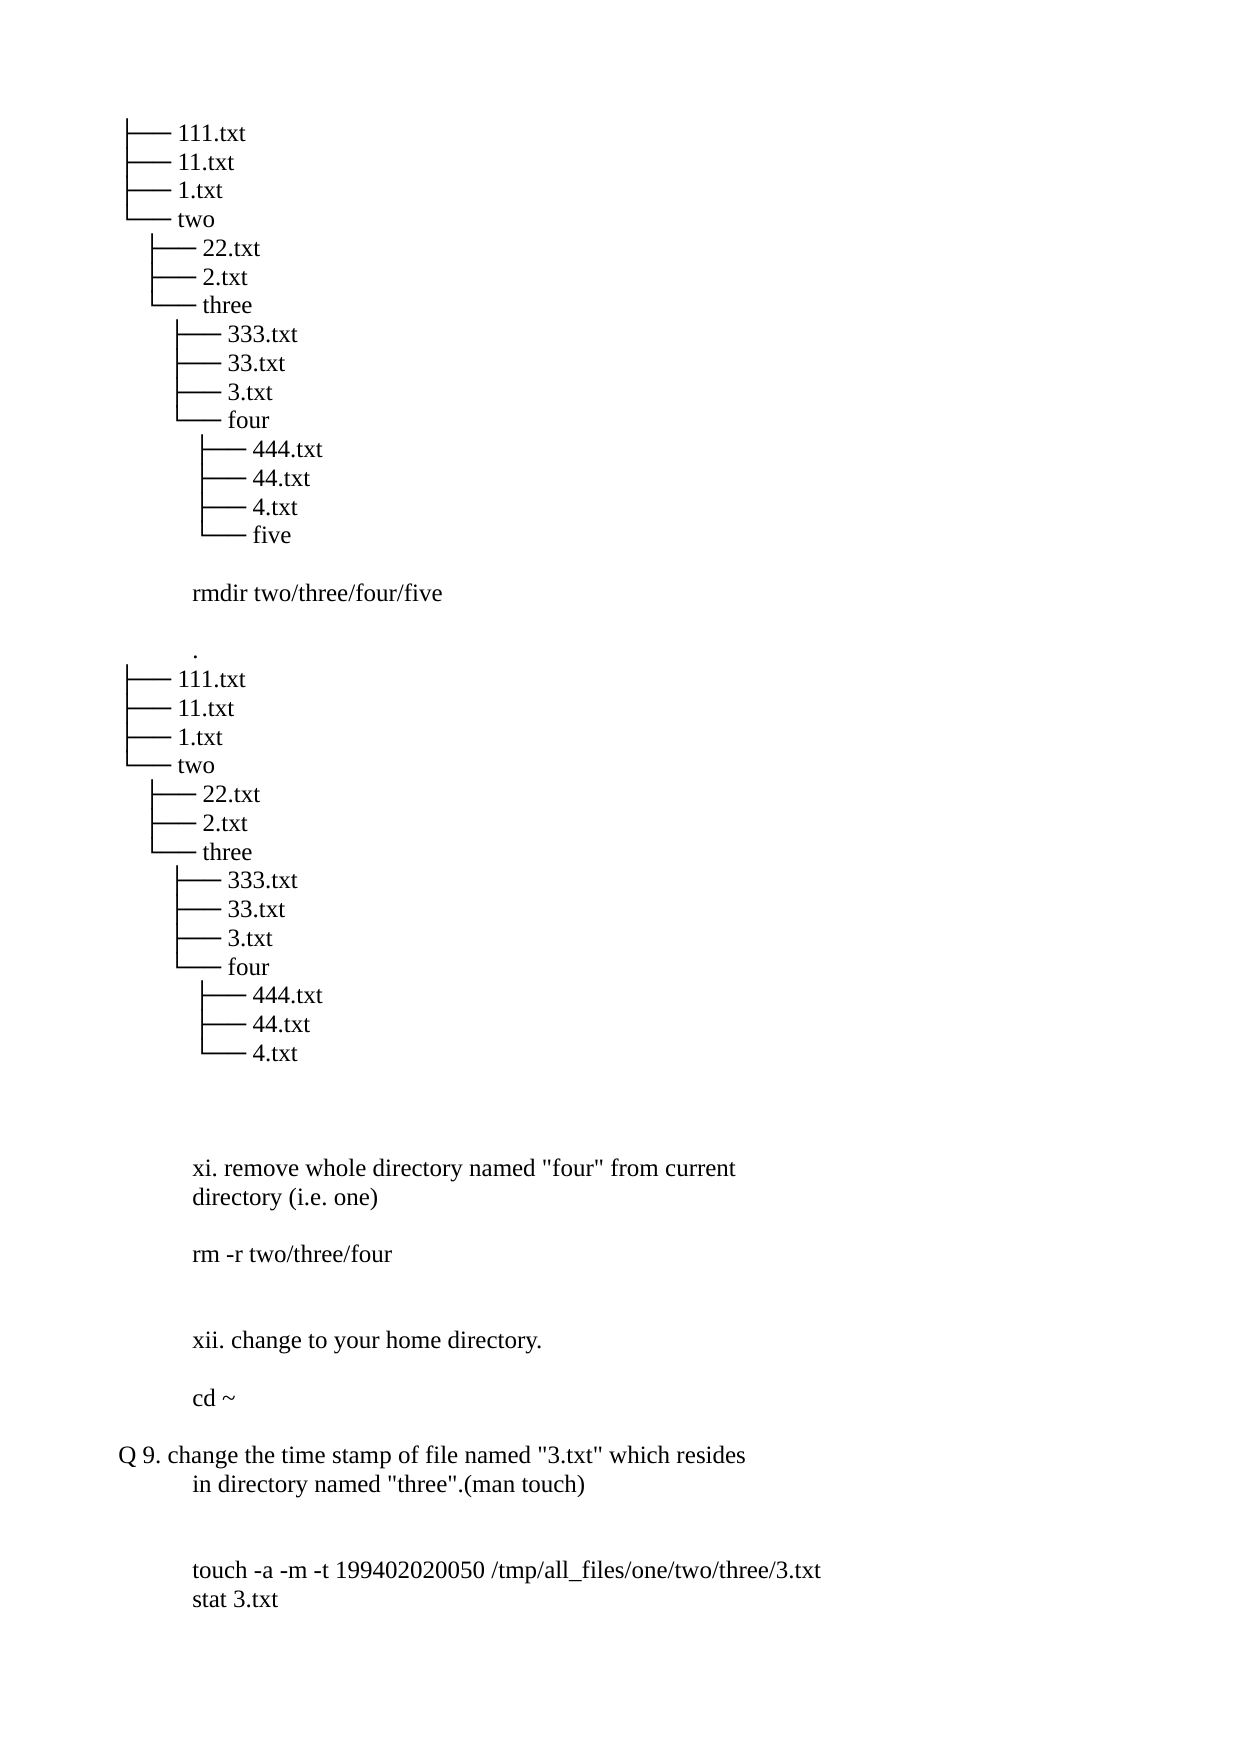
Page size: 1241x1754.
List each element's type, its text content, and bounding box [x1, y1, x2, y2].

text ├── 333.txt [178, 866, 1122, 894]
text ├── 3.txt [118, 923, 176, 952]
text ├── 444.txt [203, 434, 1122, 463]
text rmdir two/three/four/five [118, 578, 1122, 607]
text ├── 3.txt [178, 923, 1122, 952]
text ├── 444.txt [118, 434, 201, 463]
text ├── 333.txt [178, 319, 1122, 348]
text touch -a -m -t 199402020050 /tmp/all_files/one/two/three/3.txt [118, 1556, 1122, 1584]
text xii. change to your home directory. [118, 1326, 1122, 1354]
text xi. remove whole directory named "four" from current [118, 1153, 1122, 1182]
text ├── 1.txt [118, 722, 126, 751]
text ├── 44.txt [118, 1009, 201, 1038]
text └── 4.txt [118, 1038, 1122, 1067]
text ├── 11.txt [118, 147, 126, 176]
text ├── 4.txt [118, 492, 201, 521]
text ├── 3.txt [178, 377, 1122, 406]
text ├── 22.txt [153, 779, 1122, 808]
text ├── 22.txt [118, 233, 151, 262]
text ├── 11.txt [118, 693, 126, 722]
text └── five [118, 521, 1122, 549]
text ├── 22.txt [118, 779, 151, 808]
text └── four [118, 406, 1122, 434]
text ├── 333.txt [118, 866, 176, 894]
text ├── 3.txt [118, 377, 176, 406]
text ├── 4.txt [203, 492, 1122, 521]
text ├── 44.txt [203, 1009, 1122, 1038]
text ├── 2.txt [118, 262, 151, 291]
text cd ~ [118, 1383, 1122, 1412]
text └── two [118, 204, 1122, 233]
text ├── 33.txt [178, 348, 1122, 377]
text Q 9. change the time stamp of file named "3.txt" which resides [118, 1441, 1122, 1469]
text ├── 444.txt [118, 981, 201, 1009]
text ├── 33.txt [118, 894, 176, 923]
text └── two [118, 751, 1122, 779]
text ├── 111.txt [128, 118, 1122, 147]
text ├── 333.txt [118, 319, 176, 348]
text └── three [118, 291, 1122, 319]
text ├── 44.txt [118, 463, 201, 492]
text ├── 11.txt [128, 147, 1122, 176]
text ├── 33.txt [118, 348, 176, 377]
text └── four [118, 952, 1122, 981]
text ├── 1.txt [128, 176, 1122, 204]
text ├── 33.txt [178, 894, 1122, 923]
text └── three [118, 837, 1122, 866]
text ├── 2.txt [153, 808, 1122, 837]
text ├── 111.txt [128, 664, 1122, 693]
text ├── 2.txt [118, 808, 151, 837]
text ├── 111.txt [118, 118, 126, 147]
text rm -r two/three/four [118, 1239, 1122, 1268]
text ├── 2.txt [153, 262, 1122, 291]
text ├── 44.txt [203, 463, 1122, 492]
text stat 3.txt [118, 1584, 1122, 1613]
text ├── 22.txt [153, 233, 1122, 262]
text directory (i.e. one) [118, 1182, 1122, 1211]
text ├── 1.txt [118, 176, 126, 204]
text ├── 11.txt [128, 693, 1122, 722]
text ├── 111.txt [118, 664, 126, 693]
text in directory named "three".(man touch) [118, 1469, 1122, 1498]
text ├── 444.txt [203, 981, 1122, 1009]
text ├── 1.txt [128, 722, 1122, 751]
text . [118, 636, 1122, 664]
